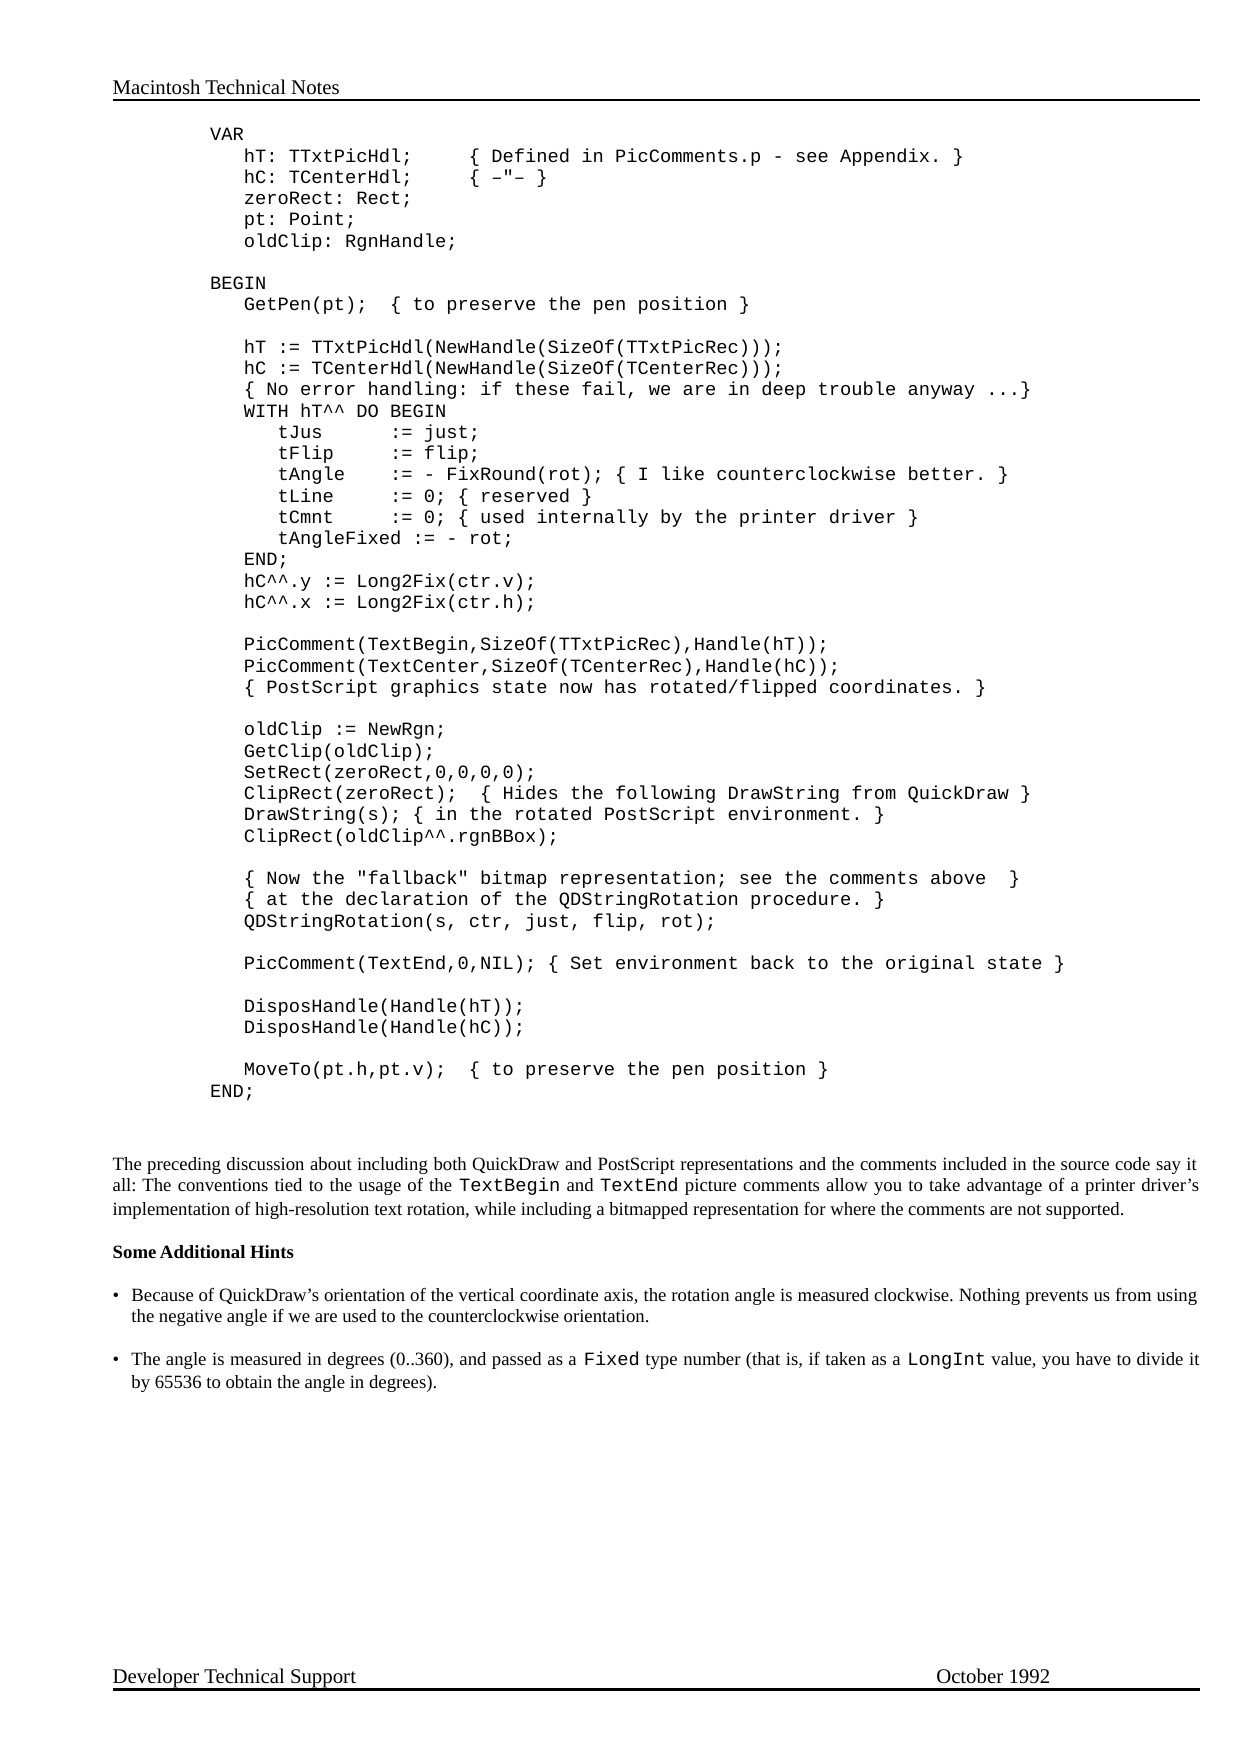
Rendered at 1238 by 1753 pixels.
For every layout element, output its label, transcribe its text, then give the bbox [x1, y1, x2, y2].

text BEGIN [187, 274, 1200, 295]
text tAngle := - FixRound(rot); { I like counterclockwise better. } [187, 465, 1200, 486]
text PicComment(TextCenter,SizeOf(TCenterRec),Handle(hC)); [187, 656, 1200, 678]
text tJus := just; [187, 423, 1200, 444]
text hC := TCenterHdl(NewHandle(SizeOf(TCenterRec))); [187, 359, 1200, 380]
text END; [187, 550, 1200, 571]
text hT: TTxtPicHdl; { Defined in PicComments.p - see Appendix. } [187, 146, 1200, 168]
text tLine := 0; { reserved } [187, 486, 1200, 508]
text pt: Point; [187, 210, 1200, 231]
text ClipRect(oldClip^^.rgnBBox); [187, 826, 1200, 848]
text END; [187, 1081, 1200, 1103]
text MoveTo(pt.h,pt.v); { to preserve the pen position } [187, 1060, 1200, 1081]
text SetRect(zeroRect,0,0,0,0); [187, 763, 1200, 784]
text The preceding discussion about including both QuickDraw and PostScript representations and the comments included in the source code say it all: The conventions tied to the usage of the TextBegin and TextEnd picture comments allow you to take advantage of a printer driver’s implementation of high-resolution text rotation, while including a bitmapped representation for where the comments are not supported. [112, 1153, 1200, 1219]
text tAngleFixed := - rot; [187, 529, 1200, 550]
text { PostScript graphics state now has rotated/flipped coordinates. } [187, 678, 1200, 699]
text ClipRect(zeroRect); { Hides the following DrawString from QuickDraw } [187, 784, 1200, 805]
text • The angle is measured in degrees (0..360), and passed as a Fixed type number (that is, if taken as a LongInt value, you have to divide it by 65536 to obtain the angle in degrees). [112, 1348, 1200, 1393]
text zeroRect: Rect; [187, 189, 1200, 210]
text oldClip: RgnHandle; [187, 231, 1200, 253]
text • Because of QuickDraw’s orientation of the vertical coordinate axis, the rotation angle is measured clockwise. Nothing prevents us from using the negative angle if we are used to the counterclockwise orientation. [112, 1284, 1200, 1327]
text GetClip(oldClip); [187, 741, 1200, 763]
text oldClip := NewRgn; [187, 720, 1200, 741]
text tCmnt := 0; { used internally by the printer driver } [187, 508, 1200, 529]
text { at the declaration of the QDStringRotation procedure. } [187, 890, 1200, 911]
text GetPen(pt); { to preserve the pen position } [187, 295, 1200, 316]
text hC^^.x := Long2Fix(ctr.h); [187, 593, 1200, 614]
text DrawString(s); { in the rotated PostScript environment. } [187, 805, 1200, 826]
text { No error handling: if these fail, we are in deep trouble anyway ...} [187, 380, 1200, 401]
text VAR [187, 125, 1200, 146]
text PicComment(TextEnd,0,NIL); { Set environment back to the original state } [187, 954, 1200, 975]
text DisposHandle(Handle(hT)); [187, 996, 1200, 1018]
text hT := TTxtPicHdl(NewHandle(SizeOf(TTxtPicRec))); [187, 338, 1200, 359]
text tFlip := flip; [187, 444, 1200, 465]
text { Now the "fallback" bitmap representation; see the comments above } [187, 869, 1200, 890]
text PicComment(TextBegin,SizeOf(TTxtPicRec),Handle(hT)); [187, 635, 1200, 656]
text hC^^.y := Long2Fix(ctr.v); [187, 571, 1200, 593]
text Some Additional Hints [112, 1241, 1200, 1262]
text WITH hT^^ DO BEGIN [187, 401, 1200, 423]
text hC: TCenterHdl; { –"– } [187, 168, 1200, 189]
text QDStringRotation(s, ctr, just, flip, rot); [187, 911, 1200, 933]
text DisposHandle(Handle(hC)); [187, 1018, 1200, 1039]
